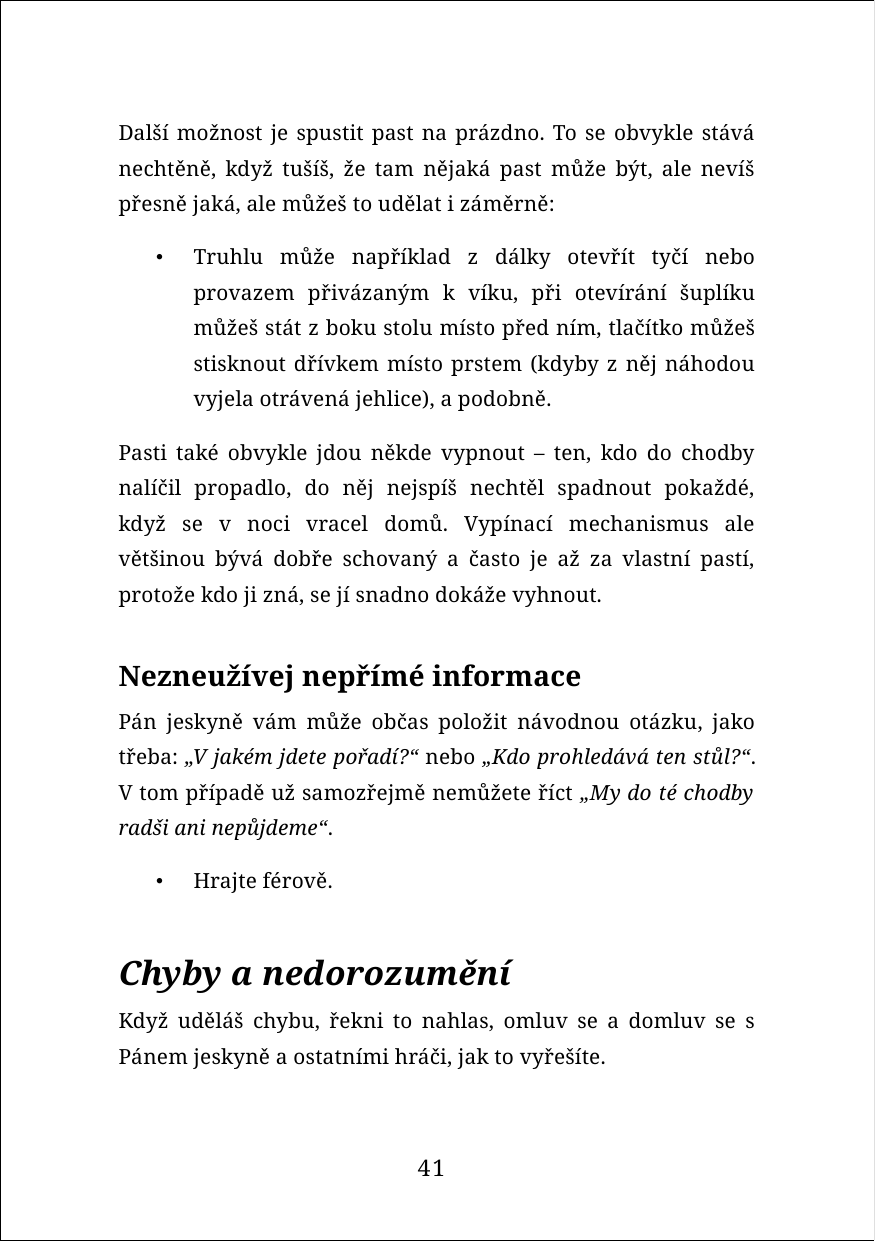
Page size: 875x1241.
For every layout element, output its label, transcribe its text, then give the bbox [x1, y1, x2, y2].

subtitle Nezneužívej nepřímé informace [118, 657, 756, 695]
list Truhlu může například z dálky otevřít tyčí nebo provazem přivázaným k víku, při otevírání šuplíku můžeš stát z boku stolu místo před ním, tlačítko můžeš stisknout dřívkem místo prstem (kdyby z něj náhodou vyjela otrávená jehlice), a podobně. [156, 242, 756, 413]
list Hrajte férově. [156, 867, 756, 895]
subtitle Chyby a nedorozumění [118, 949, 756, 995]
text Další možnost je spustit past na prázdno. To se obvykle stává nechtěně, když tušíš, že tam nějaká past může být, ale nevíš přesně jaká, ale můžeš to udělat i záměrně: [118, 118, 756, 218]
text Pasti také obvykle jdou někde vypnout – ten, kdo do chodby nalíčil propadlo, do něj nejspíš nechtěl spadnout pokaždé, když se v noci vracel domů. Vypínací mechanismus ale většinou bývá dobře schovaný a často je až za vlastní pastí, protože kdo ji zná, se jí snadno dokáže vyhnout. [118, 438, 756, 608]
text Když uděláš chybu, řekni to nahlas, omluv se a domluv se s Pánem jeskyně a ostatními hráči, jak to vyřešíte. [118, 1007, 756, 1071]
text Pán jeskyně vám může občas položit návodnou otázku, jako třeba: „V jakém jdete pořadí?“ nebo „Kdo prohledává ten stůl?“. V tom případě už samozřejmě nemůžete říct „My do té chodby radši ani nepůjdeme“. [118, 707, 756, 842]
